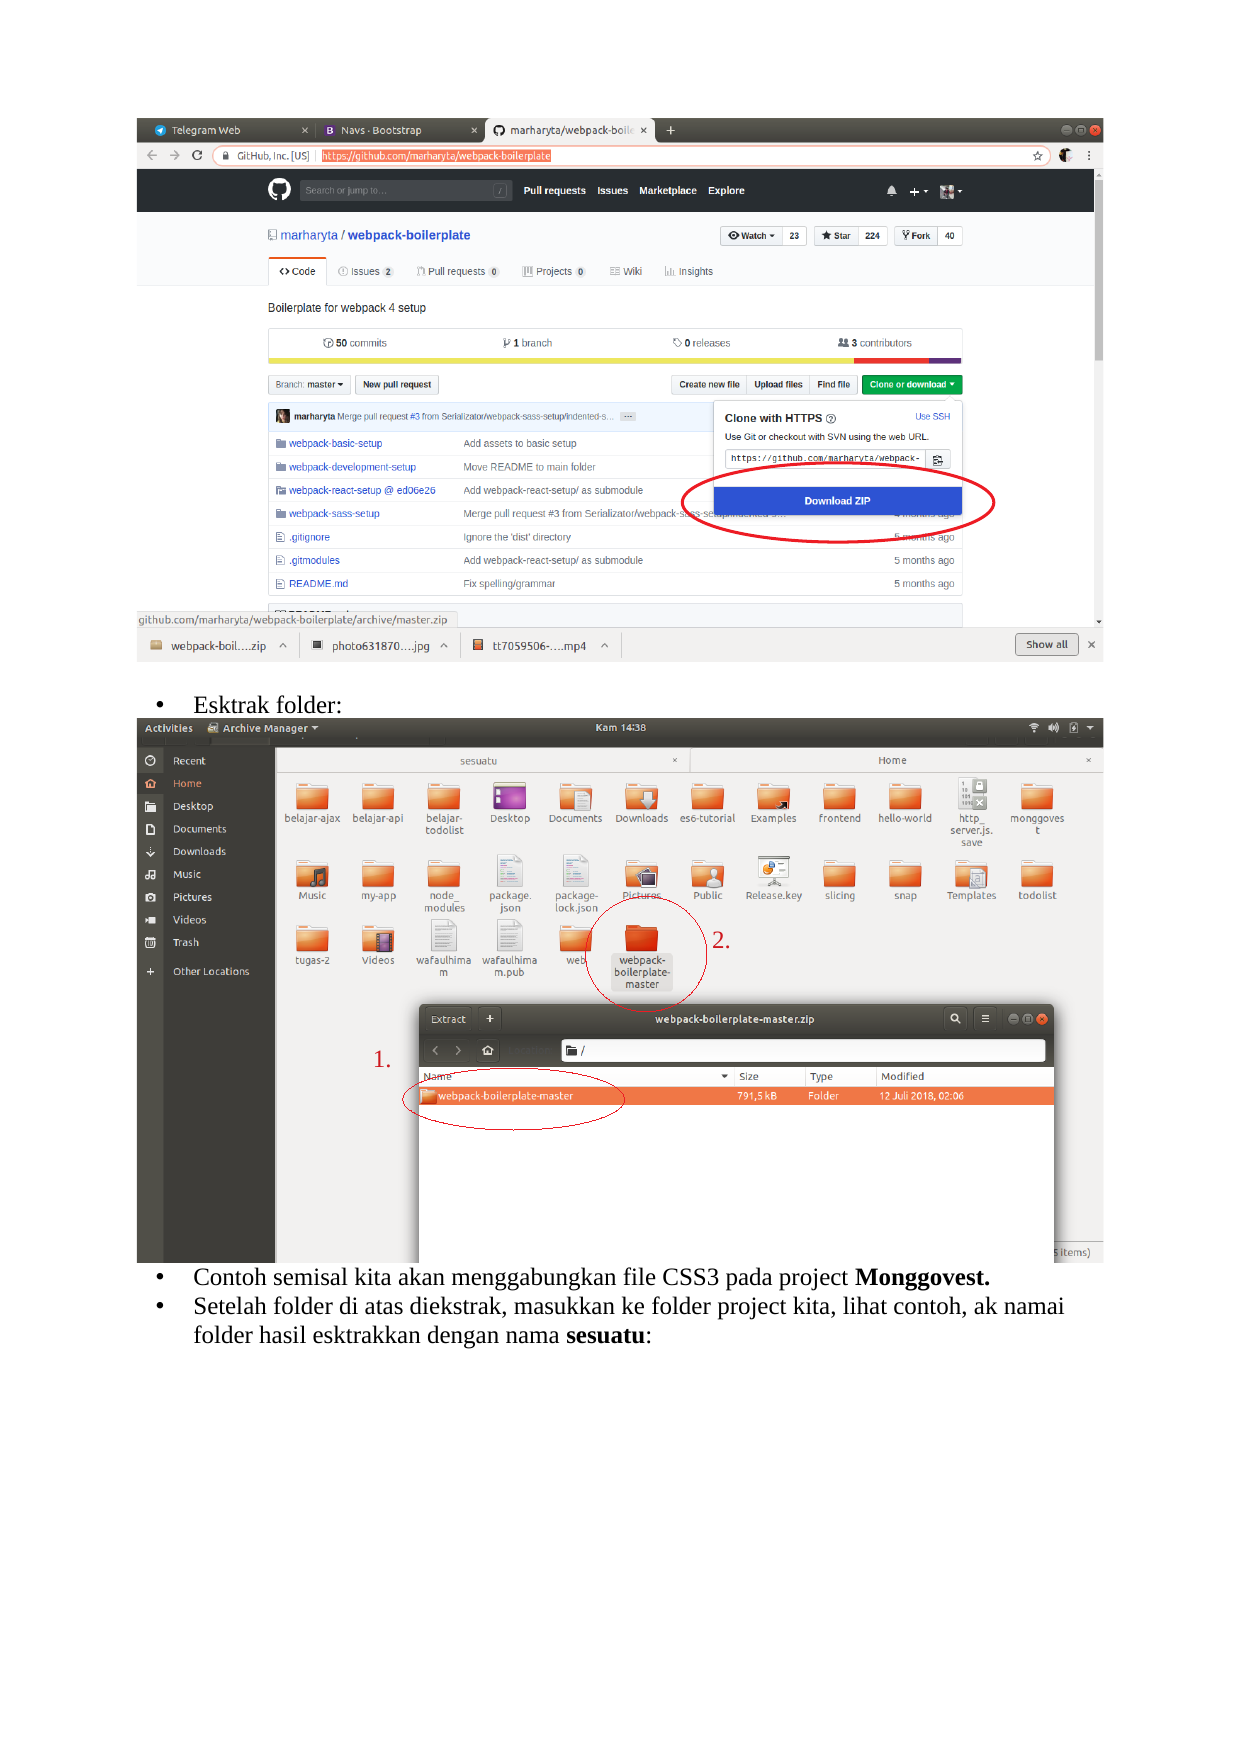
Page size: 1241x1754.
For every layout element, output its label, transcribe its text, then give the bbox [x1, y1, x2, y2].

picture [136, 718, 1104, 1263]
picture [136, 118, 1104, 662]
list Esktrak folder: [156, 690, 1122, 719]
list Setelah folder di atas diekstrak, masukkan ke folder project kita, lihat contoh, ak namai folder hasil esktrakkan dengan nama sesuatu: [156, 1291, 1122, 1348]
list Contoh semisal kita akan menggabungkan file CSS3 pada project Monggovest. [156, 1211, 1122, 1291]
